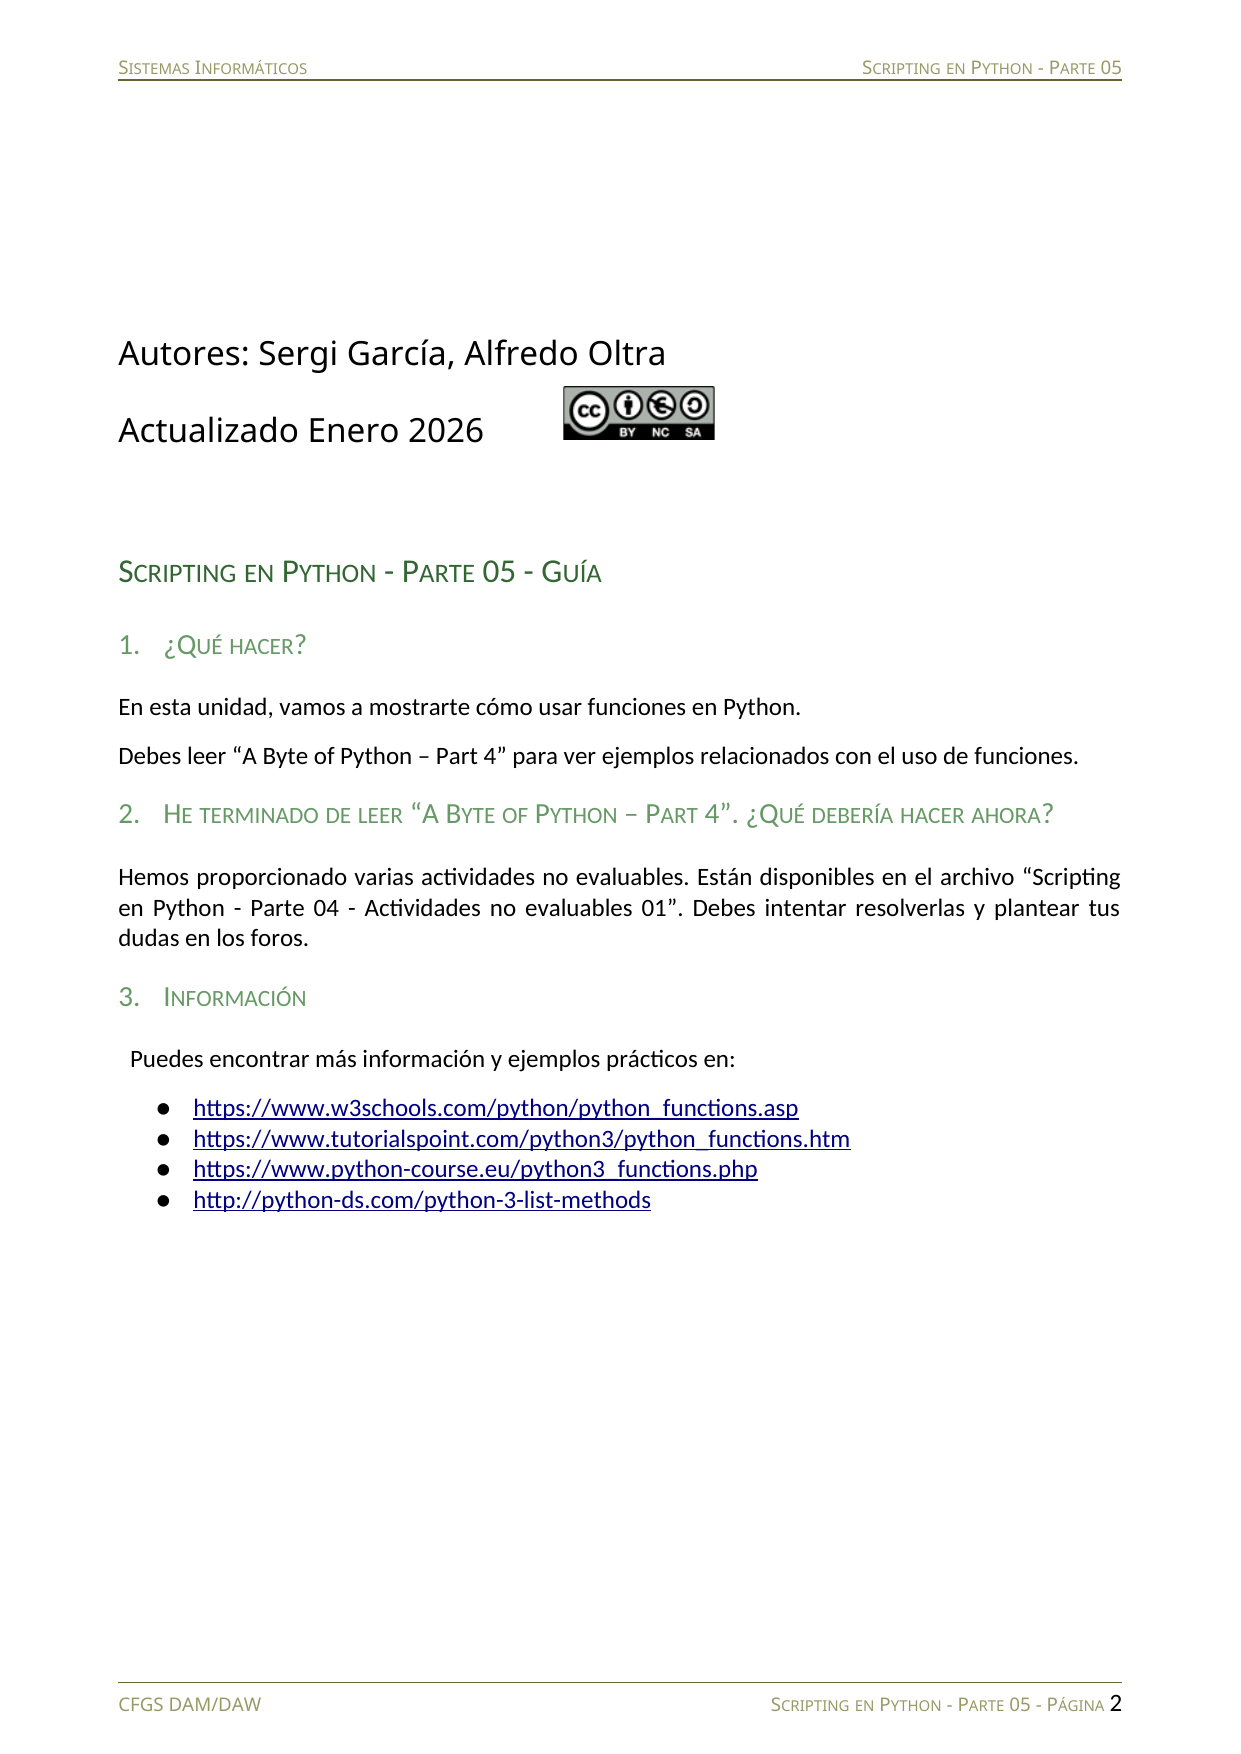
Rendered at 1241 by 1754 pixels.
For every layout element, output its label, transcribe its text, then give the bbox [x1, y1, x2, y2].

text Hemos proporcionado varias actividades no evaluables. Están disponibles en el archivo “Scripting en Python - Parte 04 - Actividades no evaluables 01”. Debes intentar resolverlas y plantear tus dudas en los foros. [118, 861, 1122, 953]
list https://www.tutorialspoint.com/python3/python_functions.htm [156, 1123, 1122, 1153]
text Actualizado Enero 2026 [118, 407, 1122, 453]
text Debes leer “A Byte of Python – Part 4” para ver ejemplos relacionados con el uso de funciones. [118, 740, 1122, 771]
text Puedes encontrar más información y ejemplos prácticos en: [118, 1043, 1122, 1074]
text Autores: Sergi García, Alfredo Oltra [118, 329, 1122, 375]
subtitle Información [118, 978, 1122, 1013]
picture [563, 386, 715, 440]
list https://www.w3schools.com/python/python_functions.asp [156, 1092, 1122, 1123]
subtitle ¿Qué hacer? [118, 626, 1122, 661]
text Scripting en Python - Parte 05 - Guía [118, 550, 1122, 591]
subtitle He terminado de leer “A Byte of Python – Part 4”. ¿Qué debería hacer ahora? [118, 796, 1122, 831]
text En esta unidad, vamos a mostrarte cómo usar funciones en Python. [118, 691, 1122, 722]
list http://python-ds.com/python-3-list-methods [156, 1184, 1122, 1214]
list https://www.python-course.eu/python3_functions.php [156, 1153, 1122, 1184]
